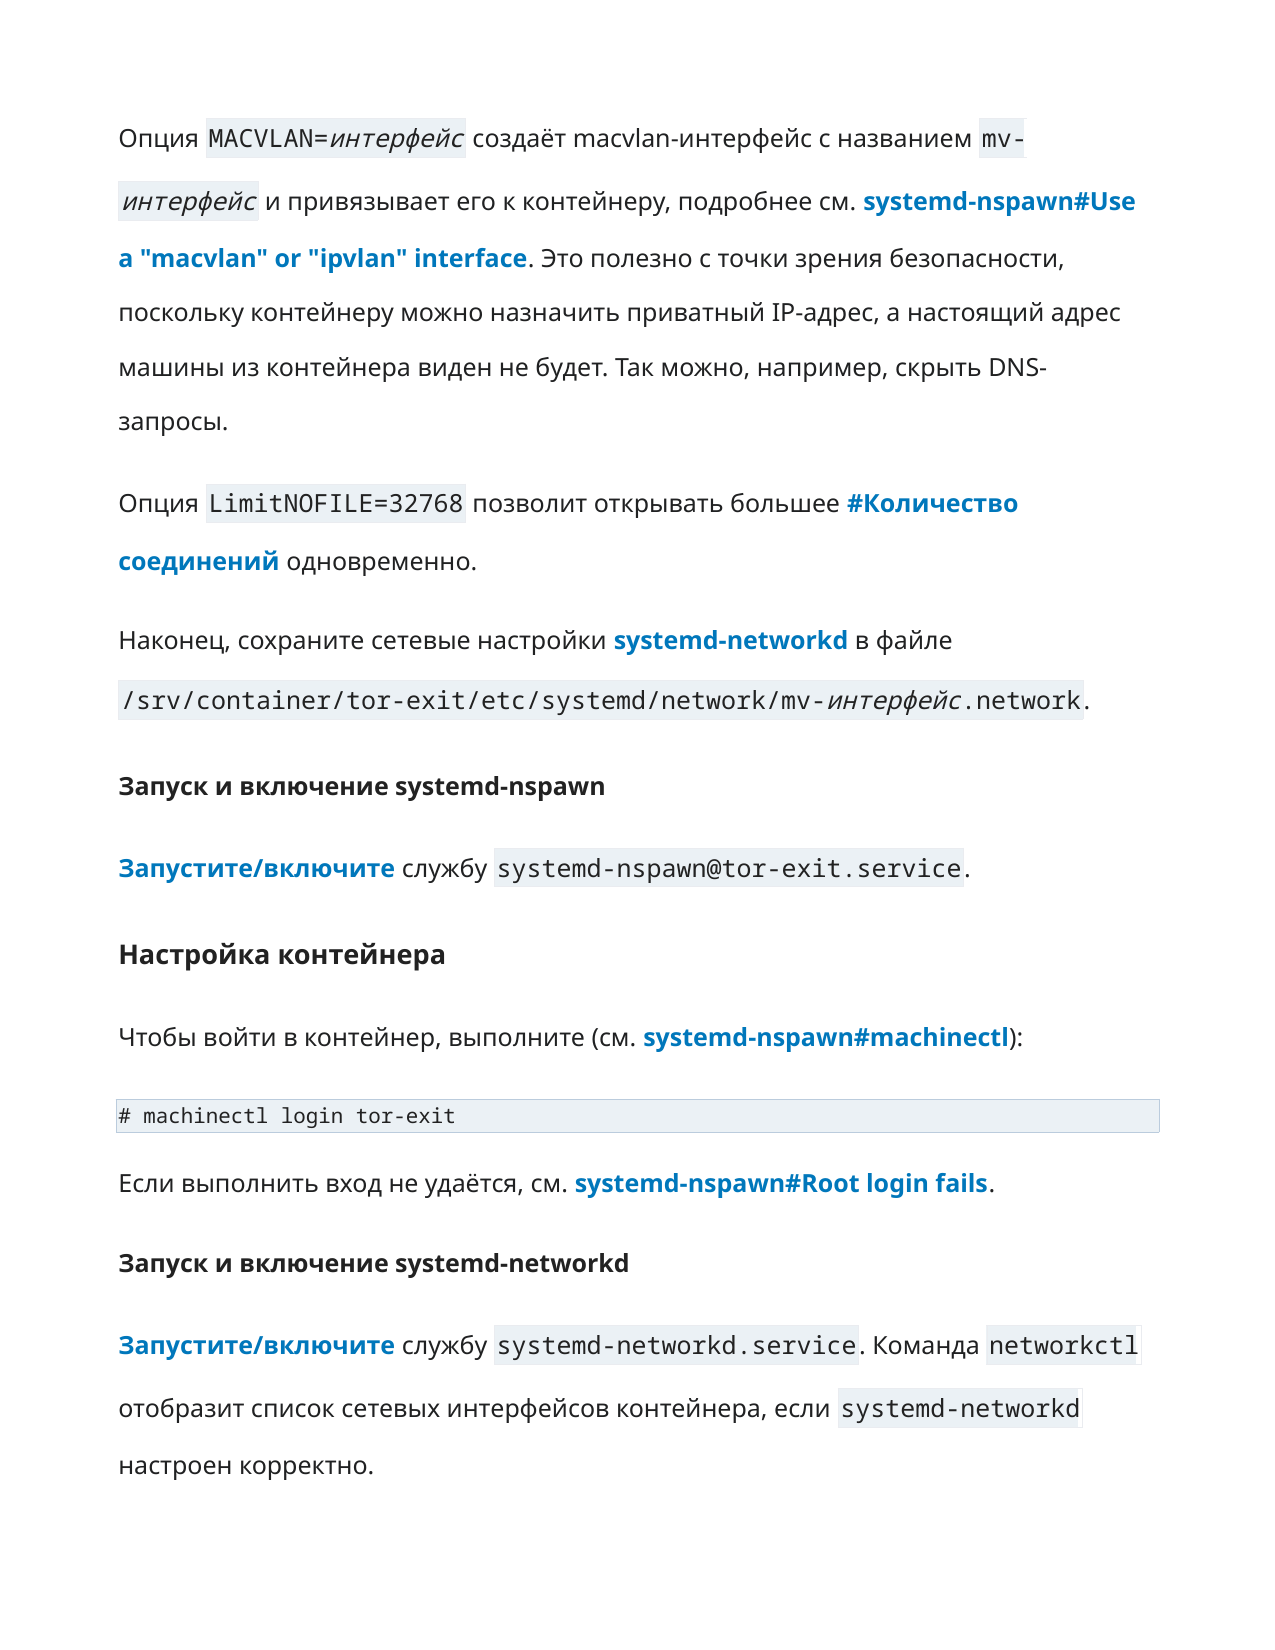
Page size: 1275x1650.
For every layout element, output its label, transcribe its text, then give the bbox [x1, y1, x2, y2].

subtitle Запуск и включение systemd-nspawn [118, 768, 1157, 802]
subtitle Запуск и включение systemd-networkd [118, 1245, 1157, 1279]
subtitle Настройка контейнера [118, 935, 1157, 972]
text systemd-nspawn@tor-exit.service [495, 849, 963, 886]
text Запустите/включите службу [118, 848, 494, 887]
text Запустите/включите службу systemd-networkd.service. Команда networkctl отобразит список сетевых интерфейсов контейнера, если systemd-networkd настроен корректно. [118, 1325, 1157, 1481]
text Наконец, сохраните сетевые настройки systemd-networkd в файле /srv/container/tor-exit/etc/systemd/network/mv-интерфейс.network. [118, 623, 1157, 719]
text Чтобы войти в контейнер, выполните (см. systemd-nspawn#machinectl): [118, 1019, 1157, 1053]
text . [964, 848, 1157, 887]
text Если выполнить вход не удаётся, см. systemd-nspawn#Root login fails. [118, 1166, 1157, 1200]
text Опция LimitNOFILE=32768 позволит открывать большее #Количество соединений одновременно. [118, 483, 1157, 577]
text # machinectl login tor-exit [117, 1100, 1159, 1132]
text Опция MACVLAN=интерфейс создаёт macvlan-интерфейс с названием mv-интерфейс и привязывает его к контейнеру, подробнее см. systemd-nspawn#Use a "macvlan" or "ipvlan" interface. Это полезно с точки зрения безопасности, поскольку контейнеру можно назначить приватный IP-адрес, а настоящий адрес машины из контейнера виден не будет. Так можно, например, скрыть DNS-запросы. [118, 118, 1157, 438]
